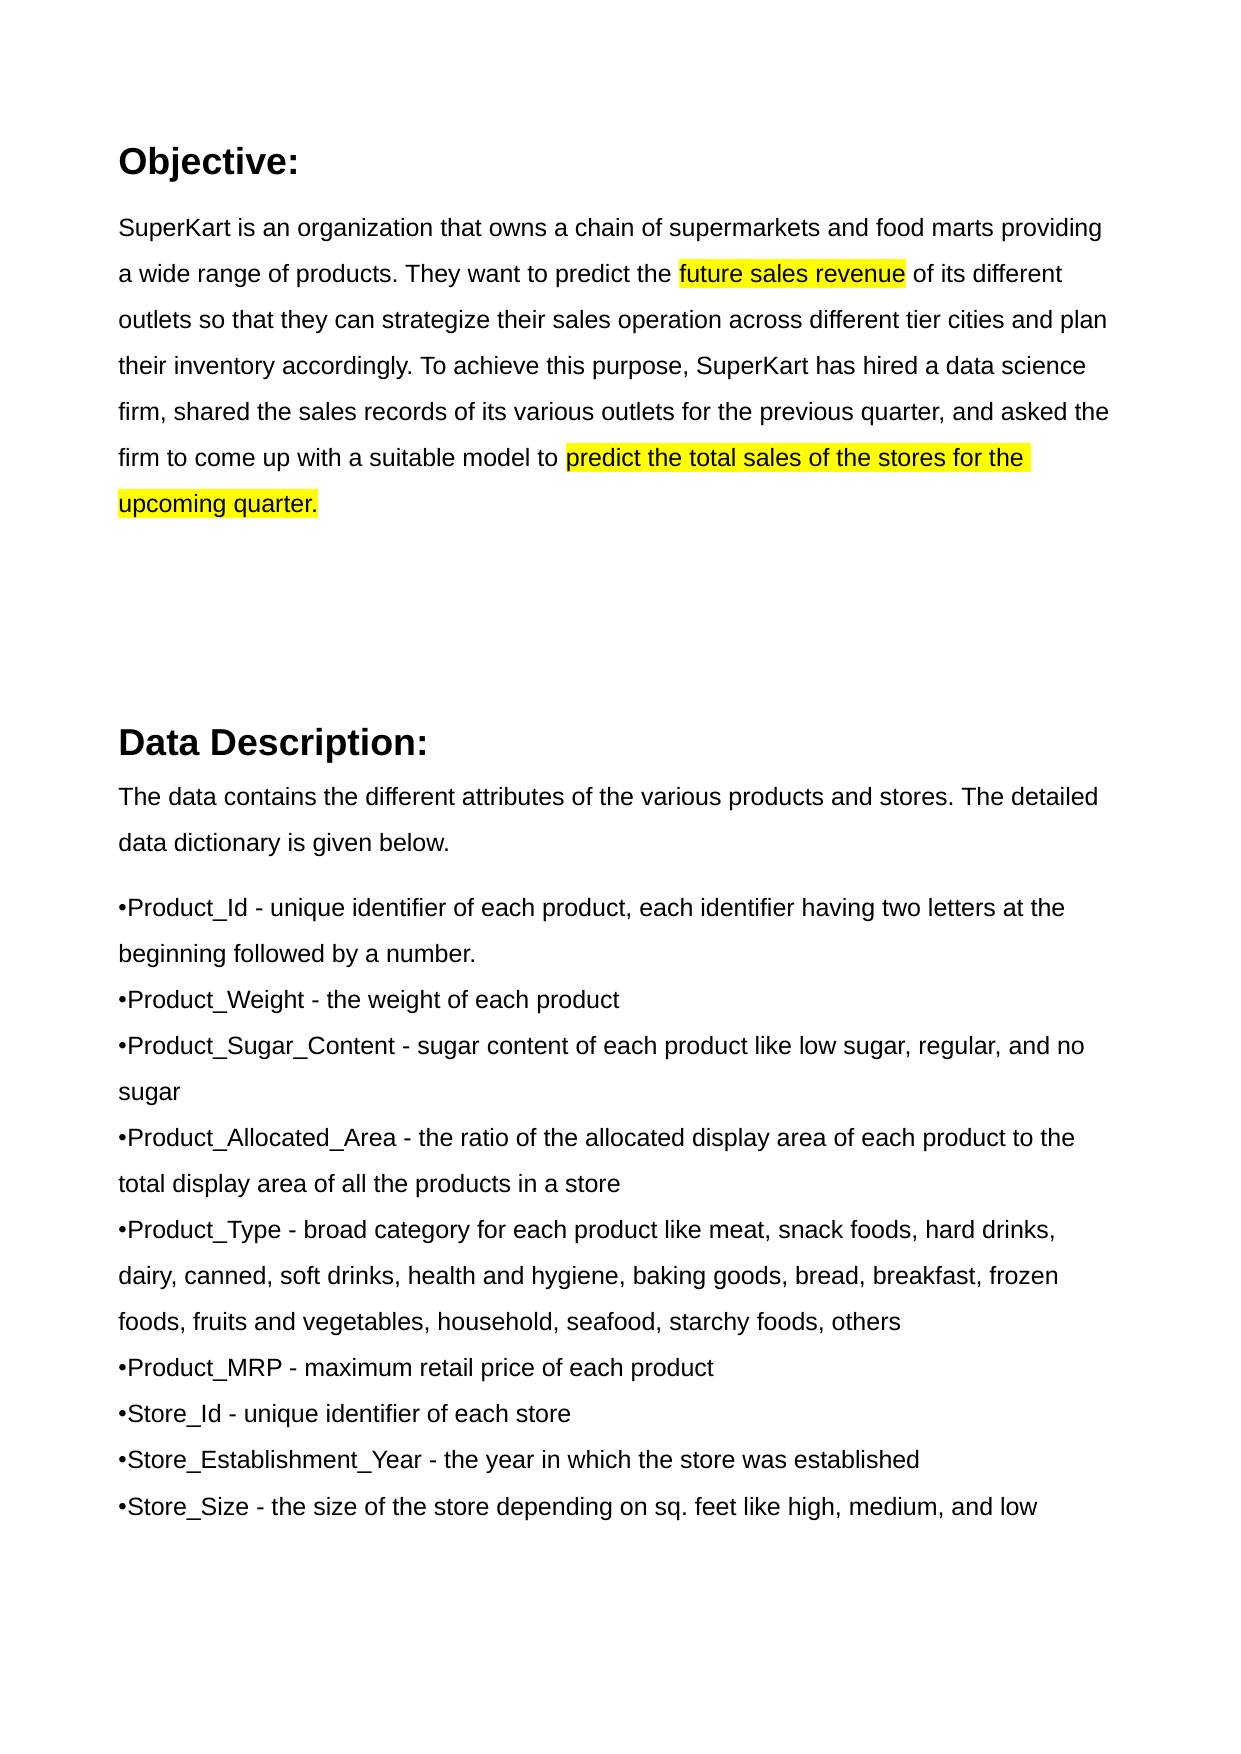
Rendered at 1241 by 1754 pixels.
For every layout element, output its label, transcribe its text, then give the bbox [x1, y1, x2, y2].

list Store_Establishment_Year - the year in which the store was established [118, 1445, 1122, 1474]
list Store_Size - the size of the store depending on sq. feet like high, medium, and low [118, 1491, 1122, 1520]
list Product_Sugar_Content - sugar content of each product like low sugar, regular, and no sugar [118, 1031, 1122, 1106]
list Product_Type - broad category for each product like meat, snack foods, hard drinks, dairy, canned, soft drinks, health and hygiene, baking goods, bread, breakfast, frozen foods, fruits and vegetables, household, seafood, starchy foods, others [118, 1215, 1122, 1336]
subtitle Objective: [118, 139, 1122, 182]
list Product_MRP - maximum retail price of each product [118, 1353, 1122, 1382]
text The data contains the different attributes of the various products and stores. The detailed data dictionary is given below. [118, 782, 1122, 857]
subtitle Data Description: [118, 721, 1122, 764]
list Product_Id - unique identifier of each product, each identifier having two letters at the beginning followed by a number. [118, 893, 1122, 968]
text SuperKart is an organization that owns a chain of supermarkets and food marts providing a wide range of products. They want to predict the future sales revenue of its different outlets so that they can strategize their sales operation across different tier cities and plan their inventory accordingly. To achieve this purpose, SuperKart has hired a data science firm, shared the sales records of its various outlets for the previous quarter, and asked the firm to come up with a suitable model to predict the total sales of the stores for the upcoming quarter. [118, 213, 1122, 518]
list Product_Weight - the weight of each product [118, 985, 1122, 1014]
list Product_Allocated_Area - the ratio of the allocated display area of each product to the total display area of all the products in a store [118, 1123, 1122, 1198]
list Store_Id - unique identifier of each store [118, 1399, 1122, 1428]
